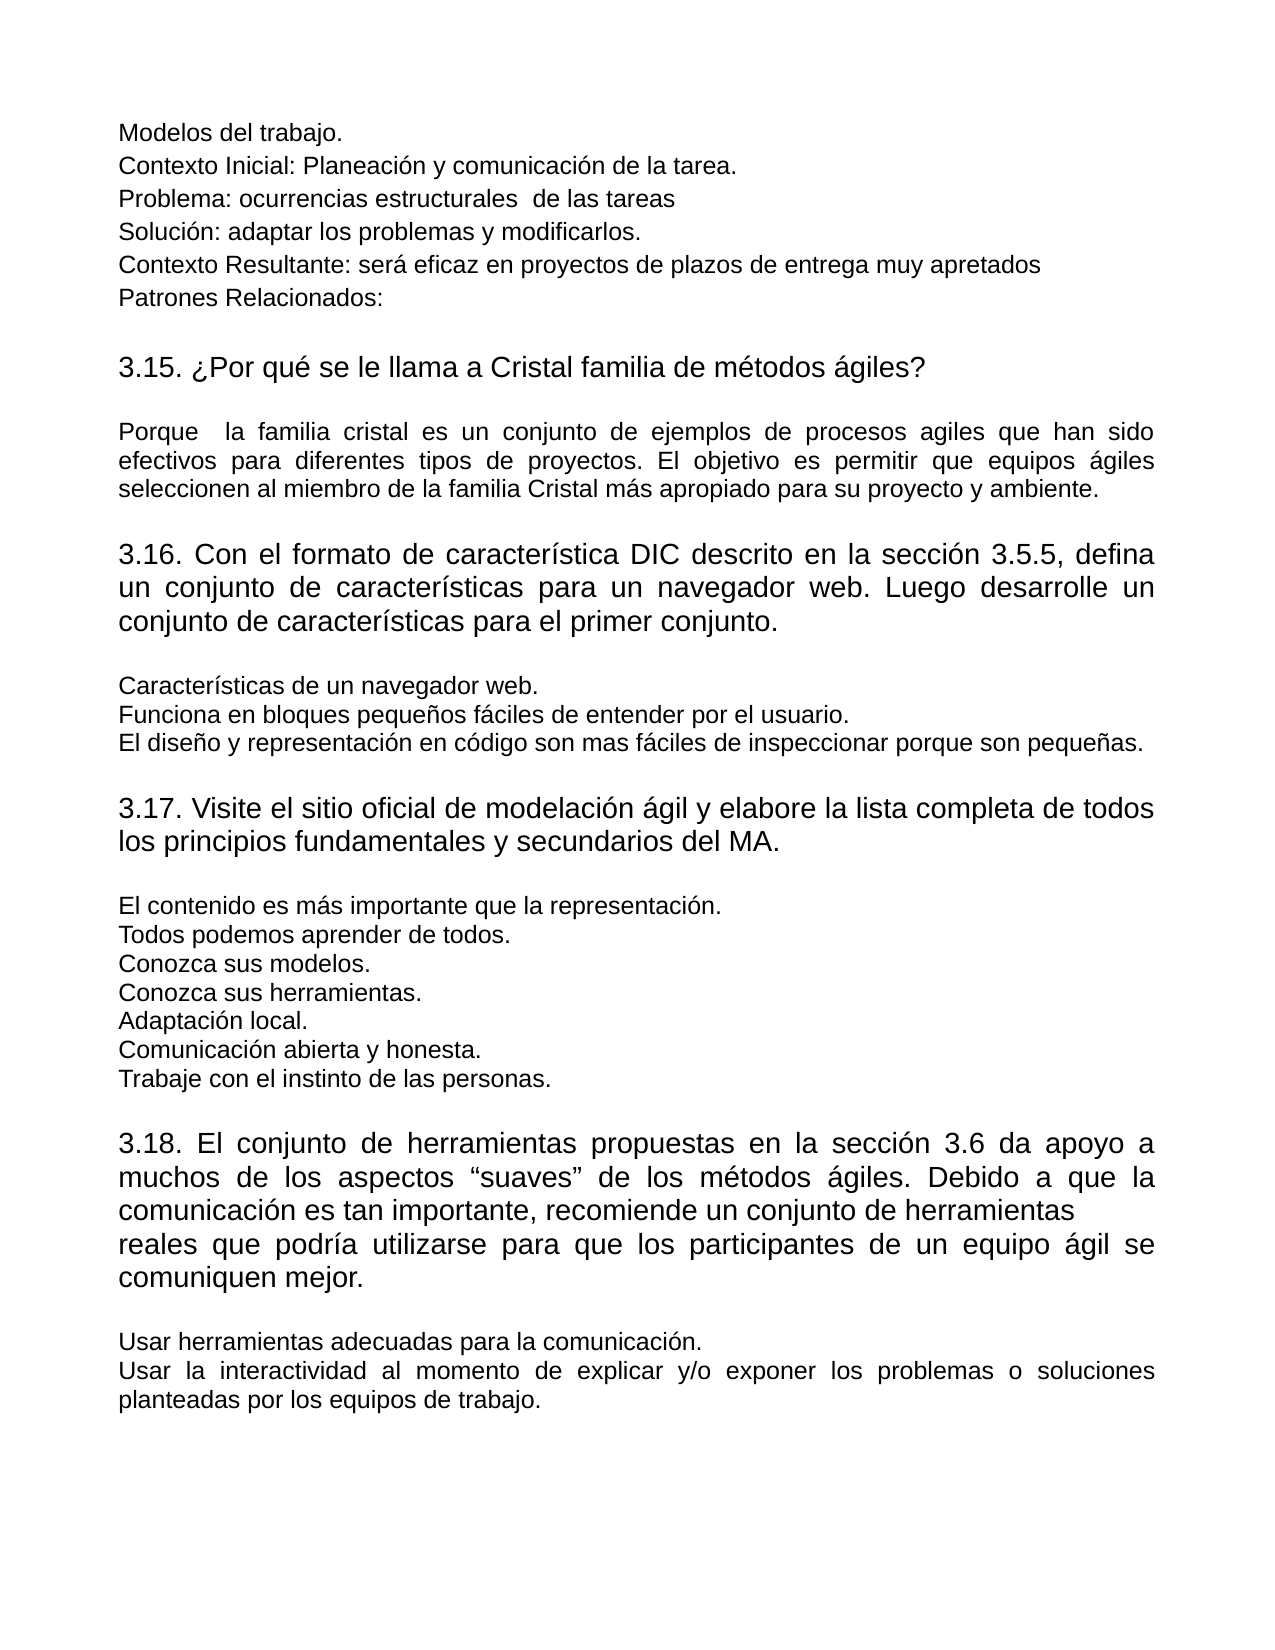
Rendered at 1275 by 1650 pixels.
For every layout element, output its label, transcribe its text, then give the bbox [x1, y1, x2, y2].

text Características de un navegador web. [118, 671, 1157, 699]
text 3.15. ¿Por qué se le llama a Cristal familia de métodos ágiles? [118, 350, 1157, 383]
text Porque la familia cristal es un conjunto de ejemplos de procesos agiles que han sido efectivos para diferentes tipos de proyectos. El objetivo es permitir que equipos ágiles seleccionen al miembro de la familia Cristal más apropiado para su proyecto y ambiente. [118, 417, 1157, 503]
text Solución: adaptar los problemas y modificarlos. [118, 217, 1157, 246]
text Modelos del trabajo. [118, 118, 1157, 147]
text 3.18. El conjunto de herramientas propuestas en la sección 3.6 da apoyo a muchos de los aspectos “suaves” de los métodos ágiles. Debido a que la comunicación es tan importante, recomiende un conjunto de herramientas [118, 1126, 1157, 1227]
text Trabaje con el instinto de las personas. [118, 1064, 1157, 1092]
text Contexto Resultante: será eficaz en proyectos de plazos de entrega muy apretados [118, 250, 1157, 279]
text Contexto Inicial: Planeación y comunicación de la tarea. [118, 151, 1157, 180]
text Funciona en bloques pequeños fáciles de entender por el usuario. [118, 699, 1157, 728]
text Patrones Relacionados: [118, 283, 1157, 312]
text El diseño y representación en código son mas fáciles de inspeccionar porque son pequeñas. [118, 728, 1157, 757]
text Usar herramientas adecuadas para la comunicación. [118, 1327, 1157, 1356]
text Problema: ocurrencias estructurales de las tareas [118, 184, 1157, 213]
text Todos podemos aprender de todos. [118, 920, 1157, 949]
text Usar la interactividad al momento de explicar y/o exponer los problemas o soluciones planteadas por los equipos de trabajo. [118, 1356, 1157, 1413]
text 3.17. Visite el sitio oficial de modelación ágil y elabore la lista completa de todos los principios fundamentales y secundarios del MA. [118, 791, 1157, 858]
text Comunicación abierta y honesta. [118, 1035, 1157, 1064]
text Adaptación local. [118, 1006, 1157, 1035]
text 3.16. Con el formato de característica DIC descrito en la sección 3.5.5, defina un conjunto de características para un navegador web. Luego desarrolle un conjunto de características para el primer conjunto. [118, 537, 1157, 637]
text Conozca sus herramientas. [118, 977, 1157, 1006]
text reales que podría utilizarse para que los participantes de un equipo ágil se comuniquen mejor. [118, 1227, 1157, 1294]
text El contenido es más importante que la representación. [118, 891, 1157, 920]
text Conozca sus modelos. [118, 949, 1157, 977]
